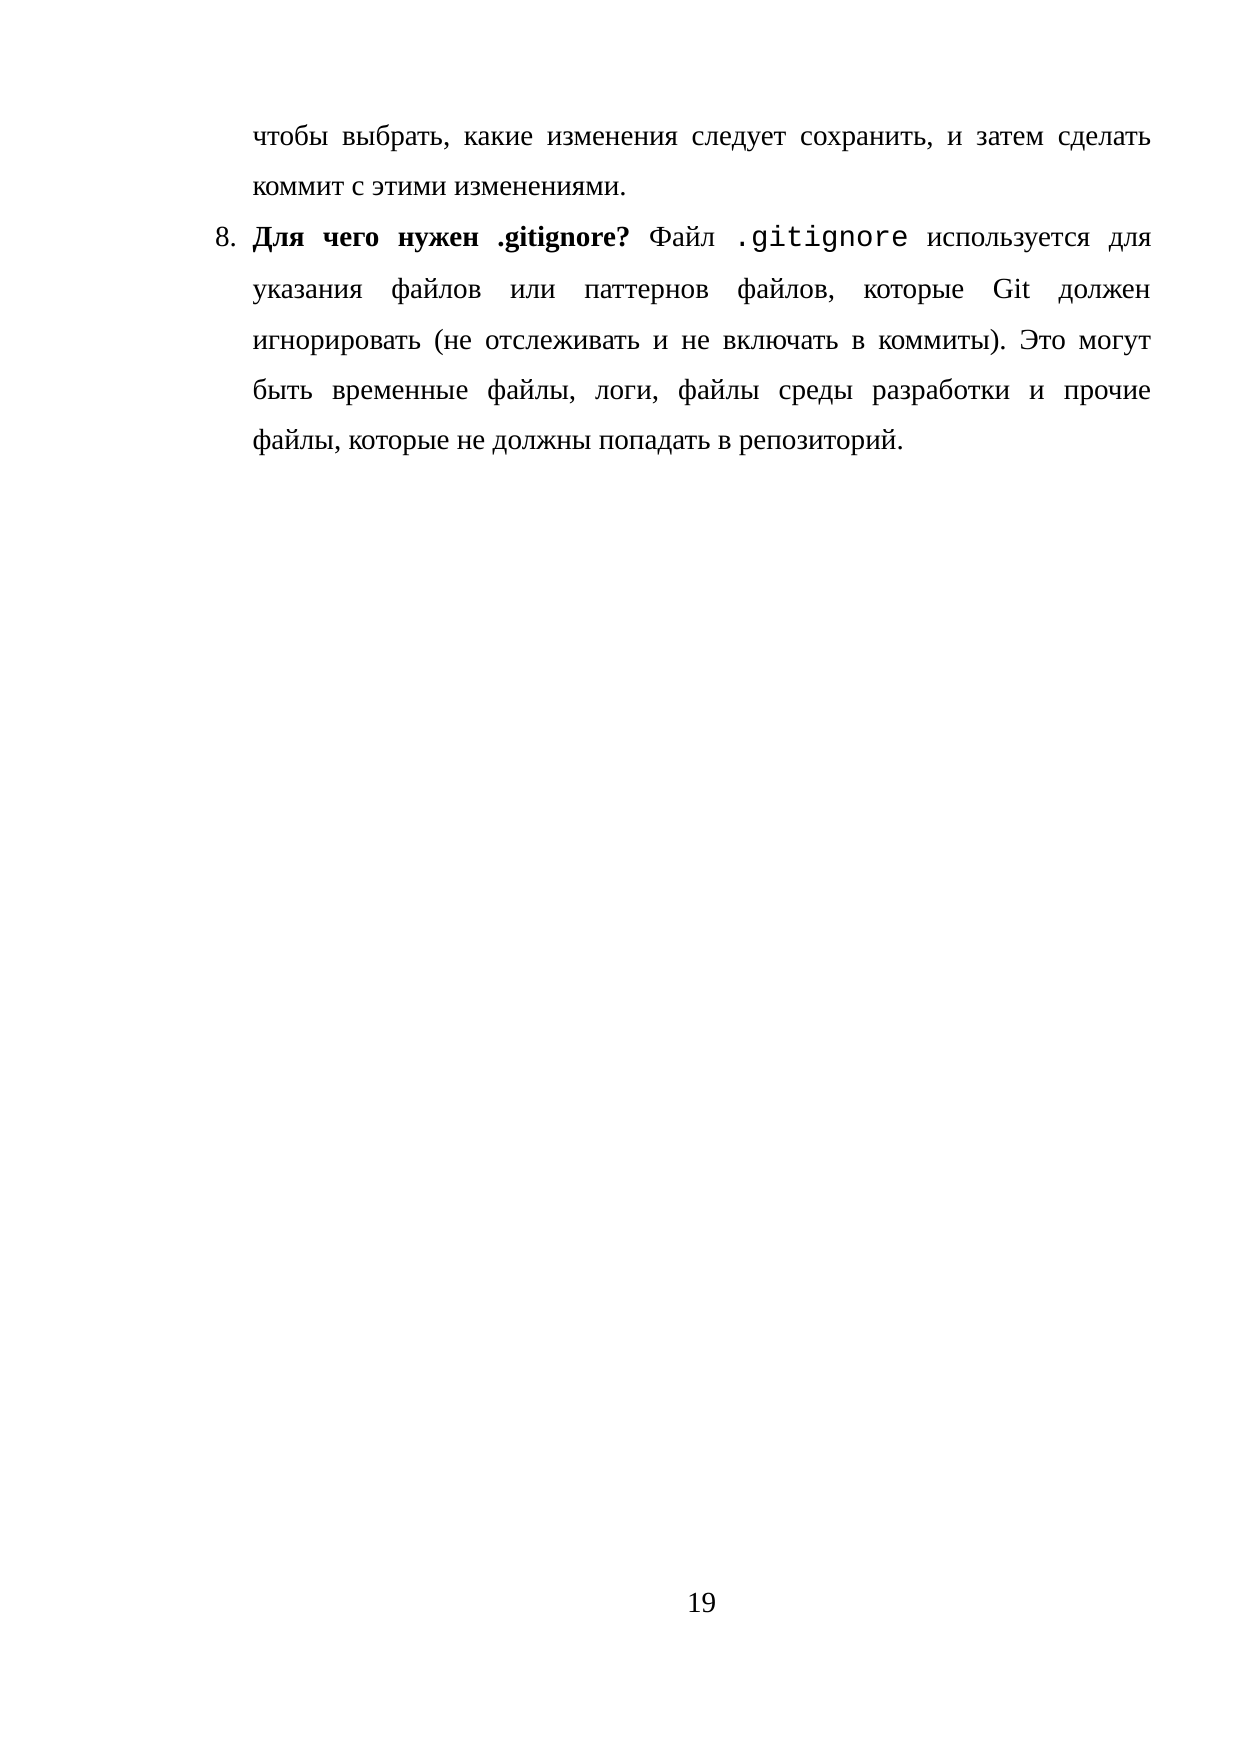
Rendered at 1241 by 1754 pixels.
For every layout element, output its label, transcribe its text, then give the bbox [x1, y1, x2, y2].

list чтобы выбрать, какие изменения следует сохранить, и затем сделать коммит с этими изменениями. [215, 118, 1152, 202]
list Для чего нужен .gitignore? Файл .gitignore используется для указания файлов или паттернов файлов, которые Git должен игнорировать (не отслеживать и не включать в коммиты). Это могут быть временные файлы, логи, файлы среды разработки и прочие файлы, которые не должны попадать в репозиторий. [215, 219, 1152, 456]
